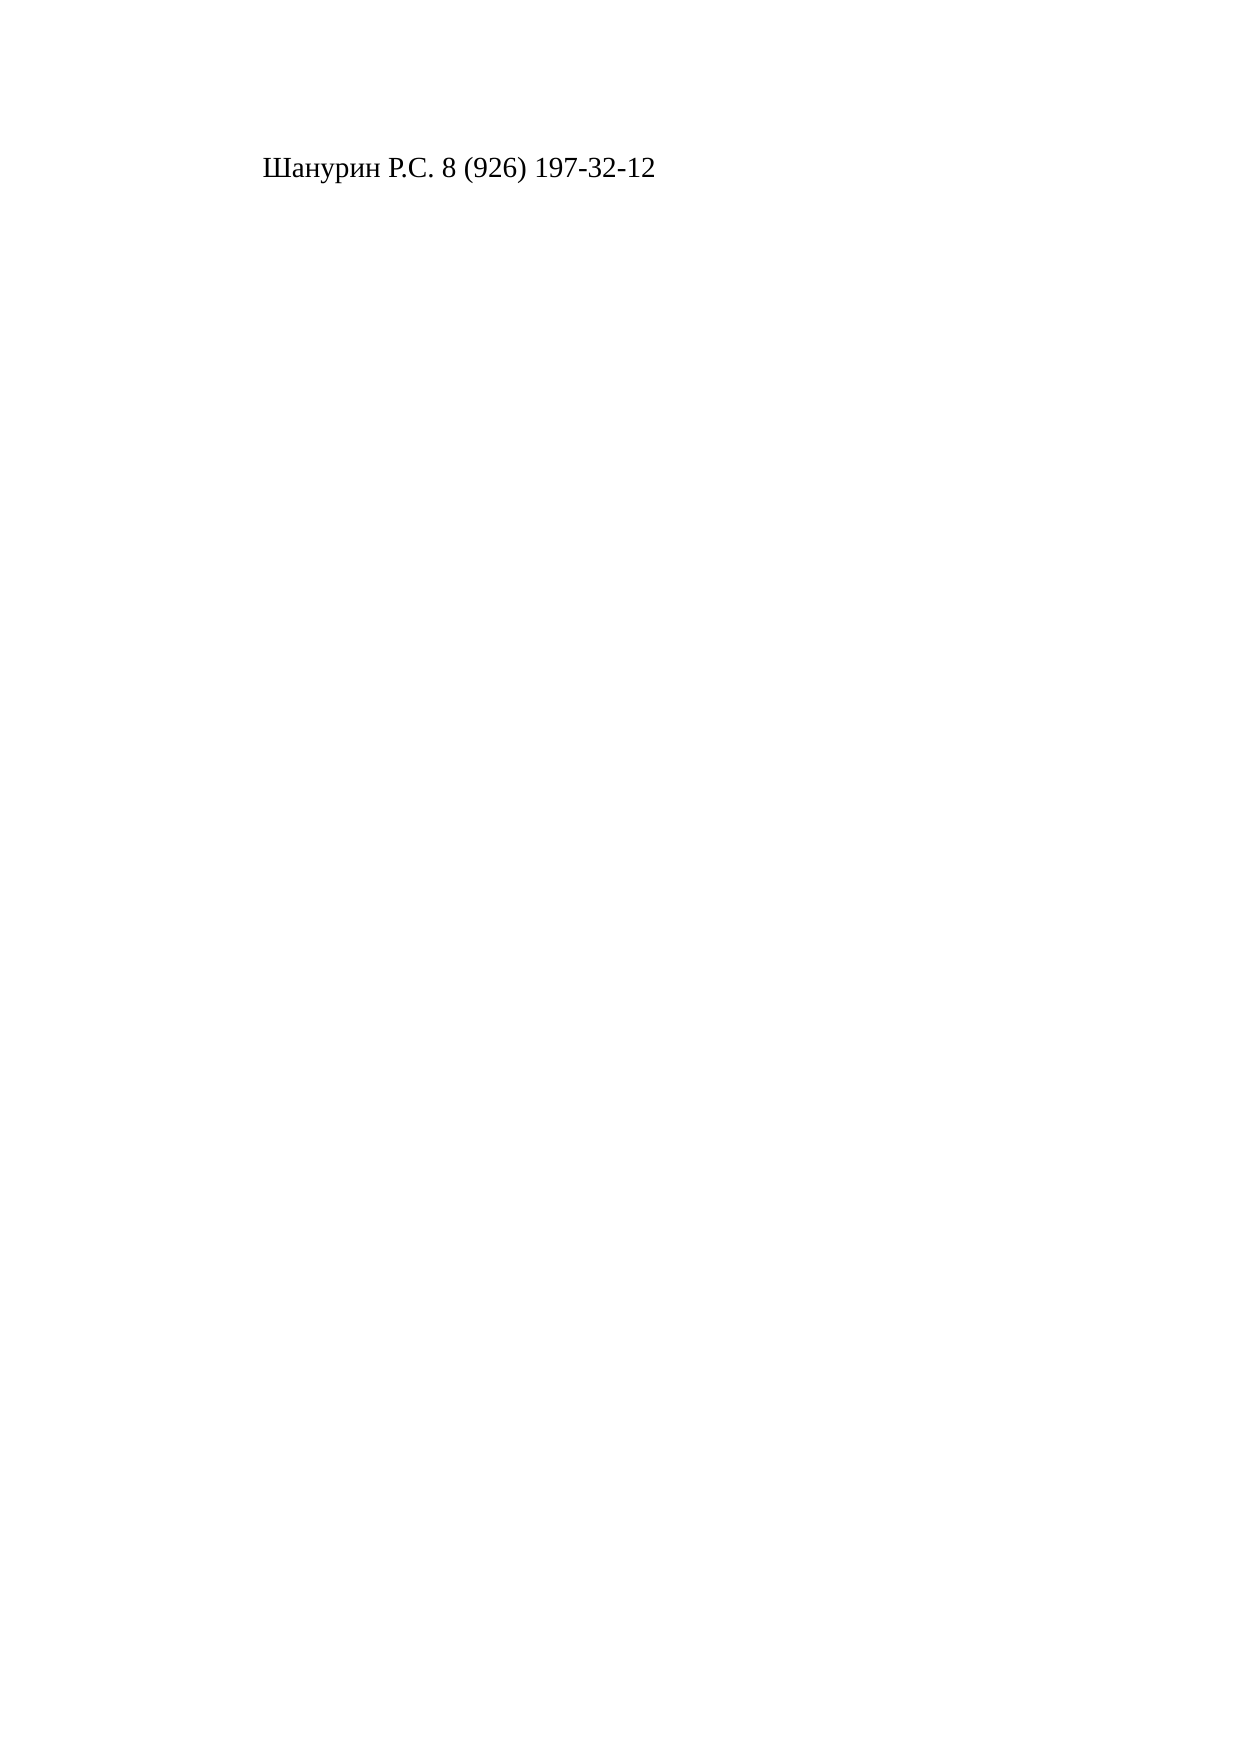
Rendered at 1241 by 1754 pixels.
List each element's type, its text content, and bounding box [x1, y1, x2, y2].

text Шанурин Р.С. 8 (926) 197-32-12 [187, 150, 1122, 183]
